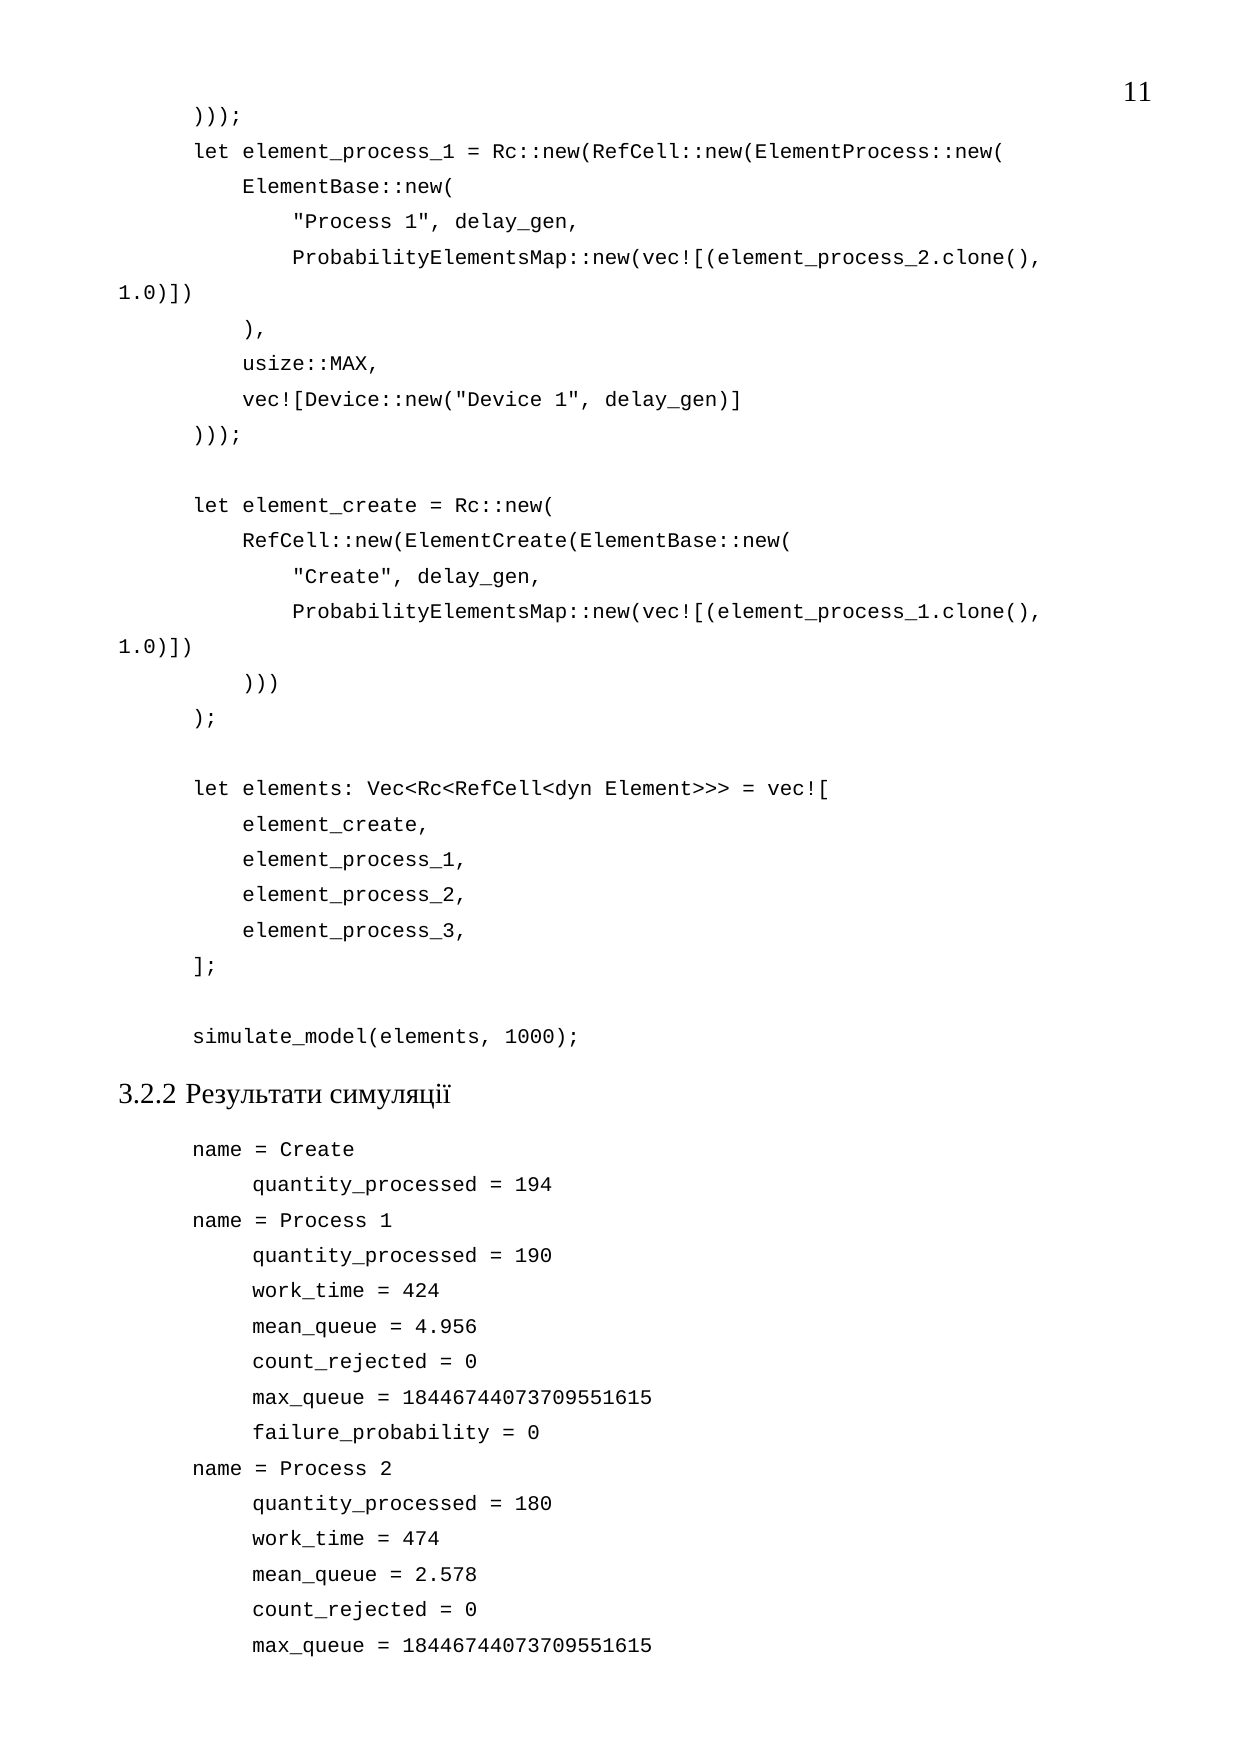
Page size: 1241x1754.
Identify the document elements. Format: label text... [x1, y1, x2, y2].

text RefCell::new(ElementCreate(ElementBase::new( [118, 530, 1122, 554]
text work_time = 474 [118, 1528, 1122, 1552]
text name = Create [118, 1139, 1122, 1162]
text ElementBase::new( [118, 176, 1122, 200]
text quantity_processed = 194 [118, 1174, 1122, 1198]
text element_process_2, [118, 884, 1122, 908]
text let element_process_1 = Rc::new(RefCell::new(ElementProcess::new( [118, 141, 1122, 164]
text element_process_1, [118, 849, 1122, 873]
text let elements: Vec<Rc<RefCell<dyn Element>>> = vec![ [118, 778, 1122, 802]
text count_rejected = 0 [118, 1599, 1122, 1623]
text quantity_processed = 190 [118, 1245, 1122, 1269]
text ); [118, 707, 1122, 731]
text ))) [118, 672, 1122, 696]
text max_queue = 18446744073709551615 [118, 1387, 1122, 1410]
text max_queue = 18446744073709551615 [118, 1635, 1122, 1658]
text let element_create = Rc::new( [118, 495, 1122, 518]
text usize::MAX, [118, 353, 1122, 377]
text count_rejected = 0 [118, 1351, 1122, 1375]
text name = Process 1 [118, 1210, 1122, 1233]
text mean_queue = 4.956 [118, 1316, 1122, 1339]
text work_time = 424 [118, 1281, 1122, 1304]
text ]; [118, 955, 1122, 979]
text ), [118, 318, 1122, 341]
text vec![Device::new("Device 1", delay_gen)] [118, 388, 1122, 412]
text quantity_processed = 180 [118, 1493, 1122, 1517]
text simulate_model(elements, 1000); [118, 1026, 1122, 1050]
text "Process 1", delay_gen, [118, 211, 1122, 235]
text ))); [118, 105, 1122, 129]
subtitle Результати симуляції [118, 1076, 1122, 1109]
text element_process_3, [118, 920, 1122, 943]
text failure_probability = 0 [118, 1422, 1122, 1446]
text name = Process 2 [118, 1458, 1122, 1481]
text mean_queue = 2.578 [118, 1564, 1122, 1587]
text element_create, [118, 813, 1122, 837]
text "Create", delay_gen, [118, 566, 1122, 589]
text ))); [118, 424, 1122, 448]
text ProbabilityElementsMap::new(vec![(element_process_1.clone(), 1.0)]) [118, 601, 1122, 660]
text ProbabilityElementsMap::new(vec![(element_process_2.clone(), 1.0)]) [118, 247, 1122, 306]
